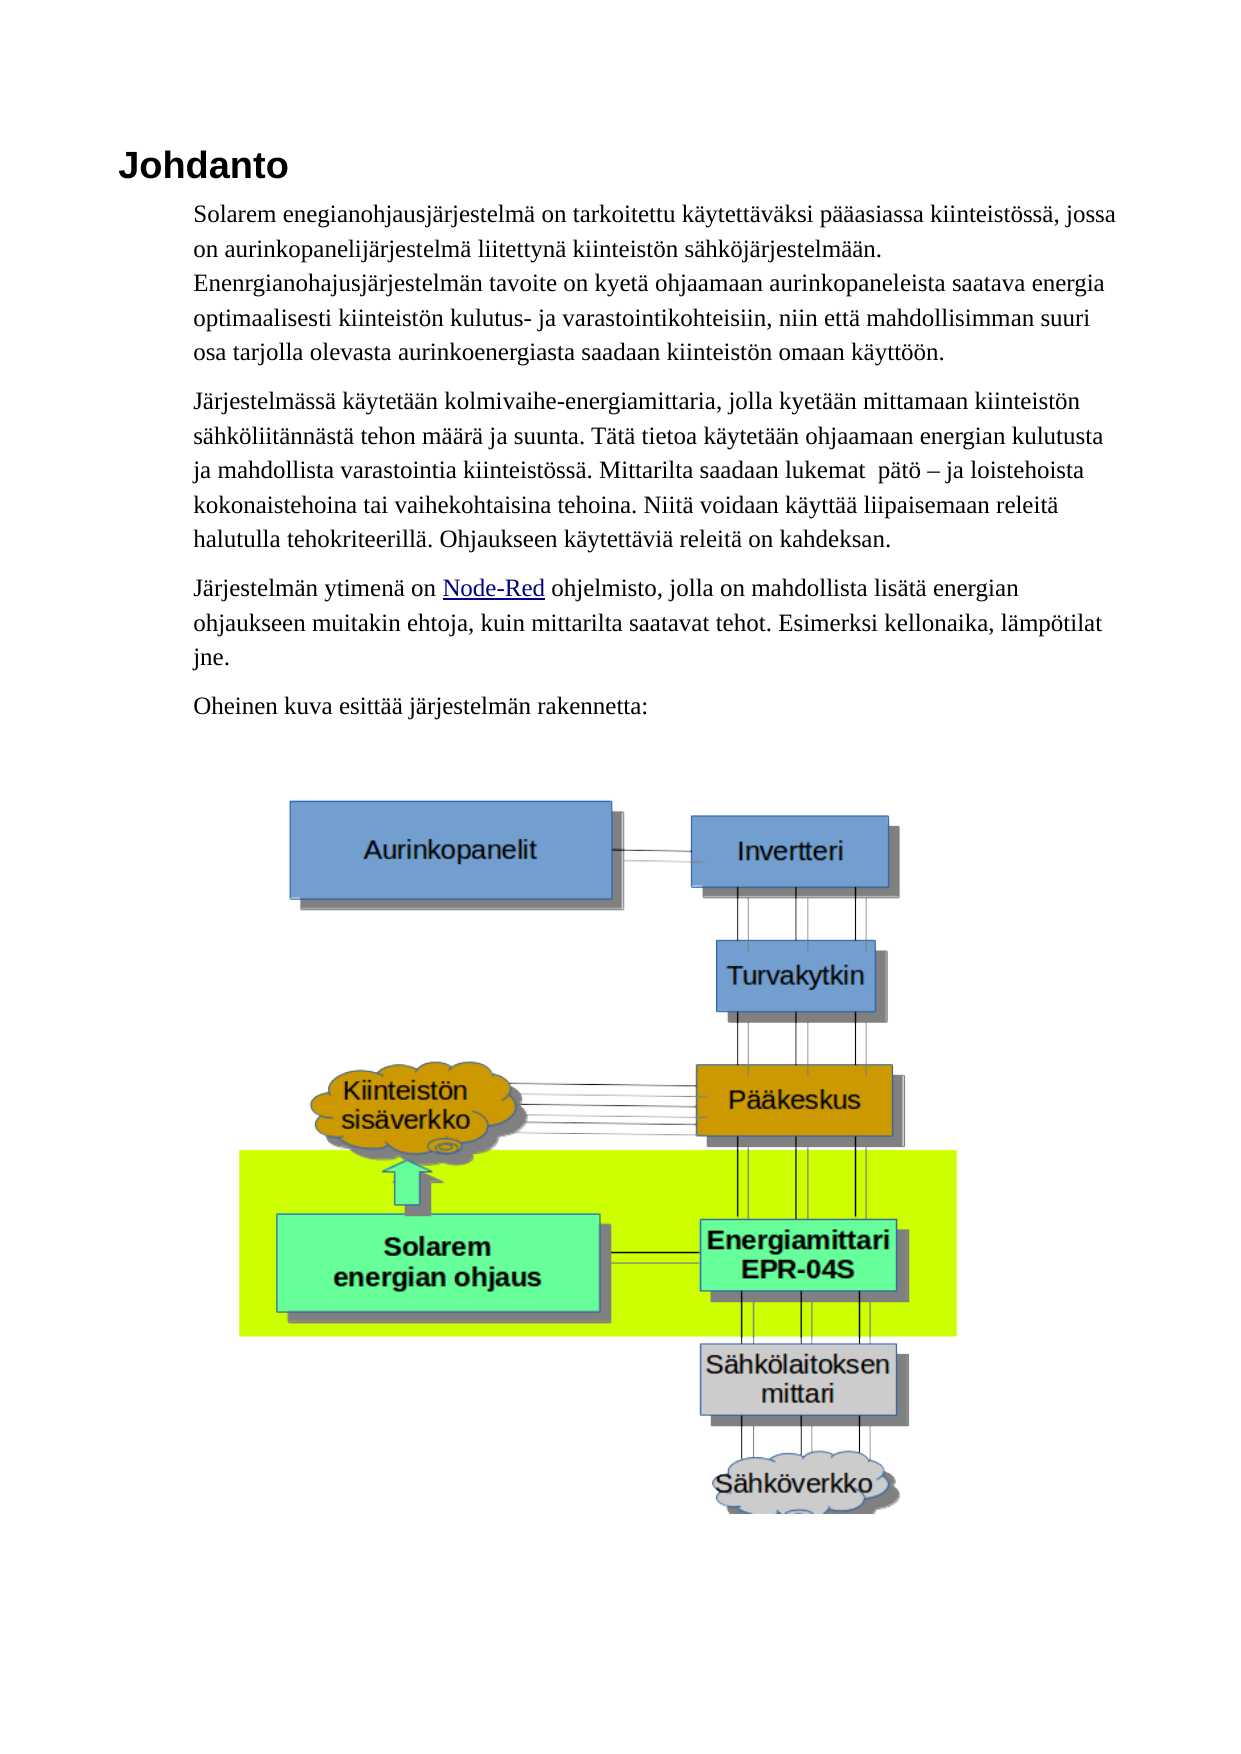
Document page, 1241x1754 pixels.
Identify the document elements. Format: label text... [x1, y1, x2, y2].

text Oheinen kuva esittää järjestelmän rakennetta: [193, 691, 1122, 720]
text Solarem enegianohjausjärjestelmä on tarkoitettu käytettäväksi pääasiassa kiinteistössä, jossa on aurinkopanelijärjestelmä liitettynä kiinteistön sähköjärjestelmään. Enenrgianohajusjärjestelmän tavoite on kyetä ohjaamaan aurinkopaneleista saatava energia optimaalisesti kiinteistön kulutus- ja varastointikohteisiin, niin että mahdollisimman suuri osa tarjolla olevasta aurinkoenergiasta saadaan kiinteistön omaan käyttöön. [193, 199, 1122, 366]
text Järjestelmän ytimenä on Node-Red ohjelmisto, jolla on mahdollista lisätä energian ohjaukseen muitakin ehtoja, kuin mittarilta saatavat tehot. Esimerksi kellonaika, lämpötilat jne. [193, 573, 1122, 671]
subtitle Johdanto [118, 143, 1122, 187]
picture [238, 740, 1002, 1514]
text Järjestelmässä käytetään kolmivaihe-energiamittaria, jolla kyetään mittamaan kiinteistön sähköliitännästä tehon määrä ja suunta. Tätä tietoa käytetään ohjaamaan energian kulutusta ja mahdollista varastointia kiinteistössä. Mittarilta saadaan lukemat pätö – ja loistehoista kokonaistehoina tai vaihekohtaisina tehoina. Niitä voidaan käyttää liipaisemaan releitä halutulla tehokriteerillä. Ohjaukseen käytettäviä releitä on kahdeksan. [193, 386, 1122, 553]
